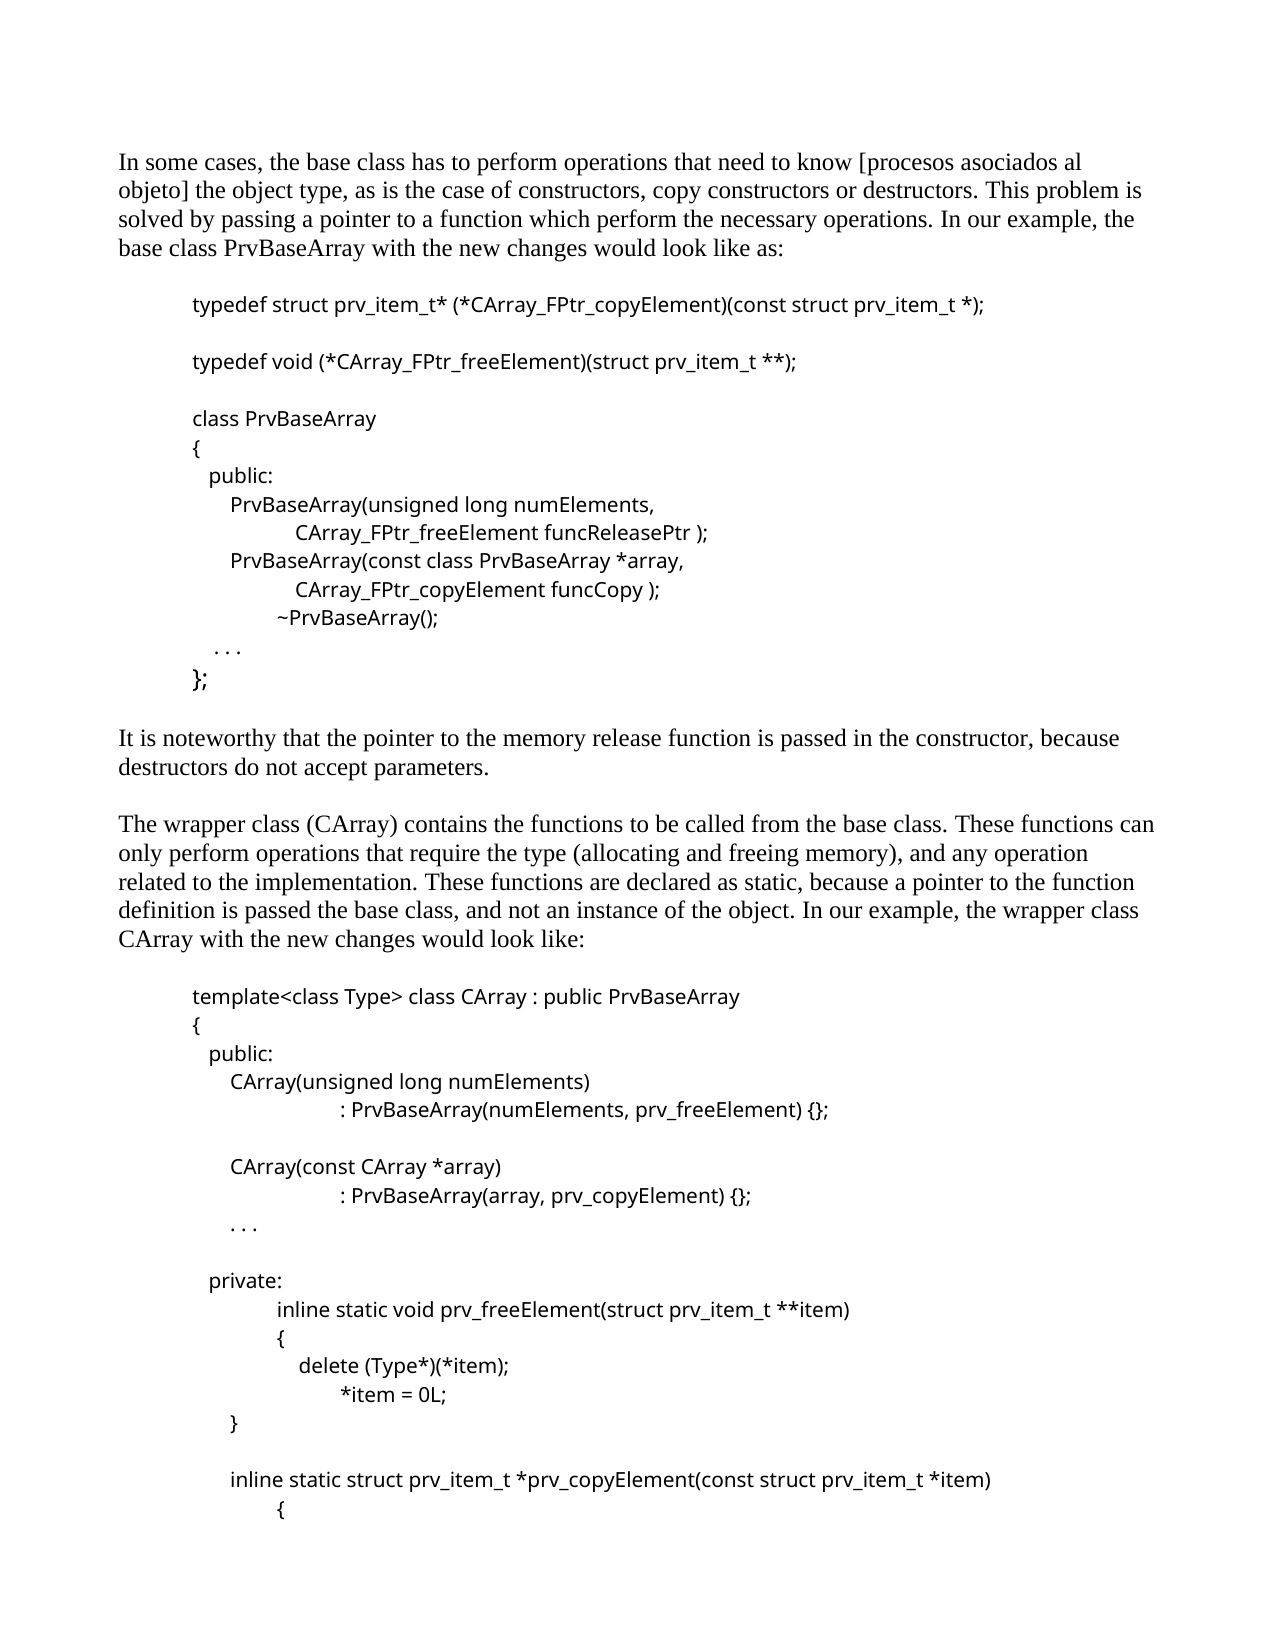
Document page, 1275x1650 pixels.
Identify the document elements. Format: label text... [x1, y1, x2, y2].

text In some cases, the base class has to perform operations that need to know [procesos asociados al objeto] the object type, as is the case of constructors, copy constructors or destructors. This problem is solved by passing a pointer to a function which perform the necessary operations. In our example, the base class PrvBaseArray with the new changes would look like as: [118, 147, 1157, 262]
text typedef void (*CArray_FPtr_freeElement)(struct prv_item_t **); [192, 347, 1157, 376]
text class PrvBaseArray [192, 404, 1157, 433]
text *item = 0L; [192, 1380, 1157, 1408]
text : PrvBaseArray(array, prv_copyElement) {}; [192, 1181, 1157, 1209]
text . . . [192, 632, 1157, 660]
text { [192, 1010, 1157, 1039]
text public: [192, 1039, 1157, 1067]
text . . . [192, 1209, 1157, 1238]
text CArray(unsigned long numElements) [192, 1067, 1157, 1096]
text CArray_FPtr_freeElement funcReleasePtr ); [192, 518, 1157, 547]
text : PrvBaseArray(numElements, prv_freeElement) {}; [192, 1096, 1157, 1124]
text template<class Type> class CArray : public PrvBaseArray [192, 982, 1157, 1010]
text } [192, 1408, 1157, 1437]
text { [192, 1494, 1157, 1522]
text inline static void prv_freeElement(struct prv_item_t **item) [192, 1295, 1157, 1323]
text typedef struct prv_item_t* (*CArray_FPtr_copyElement)(const struct prv_item_t *); [192, 291, 1219, 319]
text CArray(const CArray *array) [192, 1152, 1157, 1181]
text CArray_FPtr_copyElement funcCopy ); [192, 575, 1157, 603]
text ~PrvBaseArray(); [192, 603, 1157, 632]
text inline static struct prv_item_t *prv_copyElement(const struct prv_item_t *item) [192, 1465, 1157, 1494]
text delete (Type*)(*item); [192, 1352, 1157, 1380]
text }; [118, 660, 1157, 694]
text public: [192, 461, 1157, 490]
text PrvBaseArray(unsigned long numElements, [192, 490, 1157, 518]
text { [192, 1323, 1157, 1352]
text private: [192, 1266, 1157, 1295]
text The wrapper class (CArray) contains the functions to be called from the base class. These functions can only perform operations that require the type (allocating and freeing memory), and any operation related to the implementation. These functions are declared as static, because a pointer to the function definition is passed the base class, and not an instance of the object. In our example, the wrapper class CArray with the new changes would look like: [118, 809, 1157, 953]
text PrvBaseArray(const class PrvBaseArray *array, [192, 547, 1157, 575]
text { [192, 433, 1157, 461]
text It is noteworthy that the pointer to the memory release function is passed in the constructor, because destructors do not accept parameters. [118, 723, 1157, 781]
